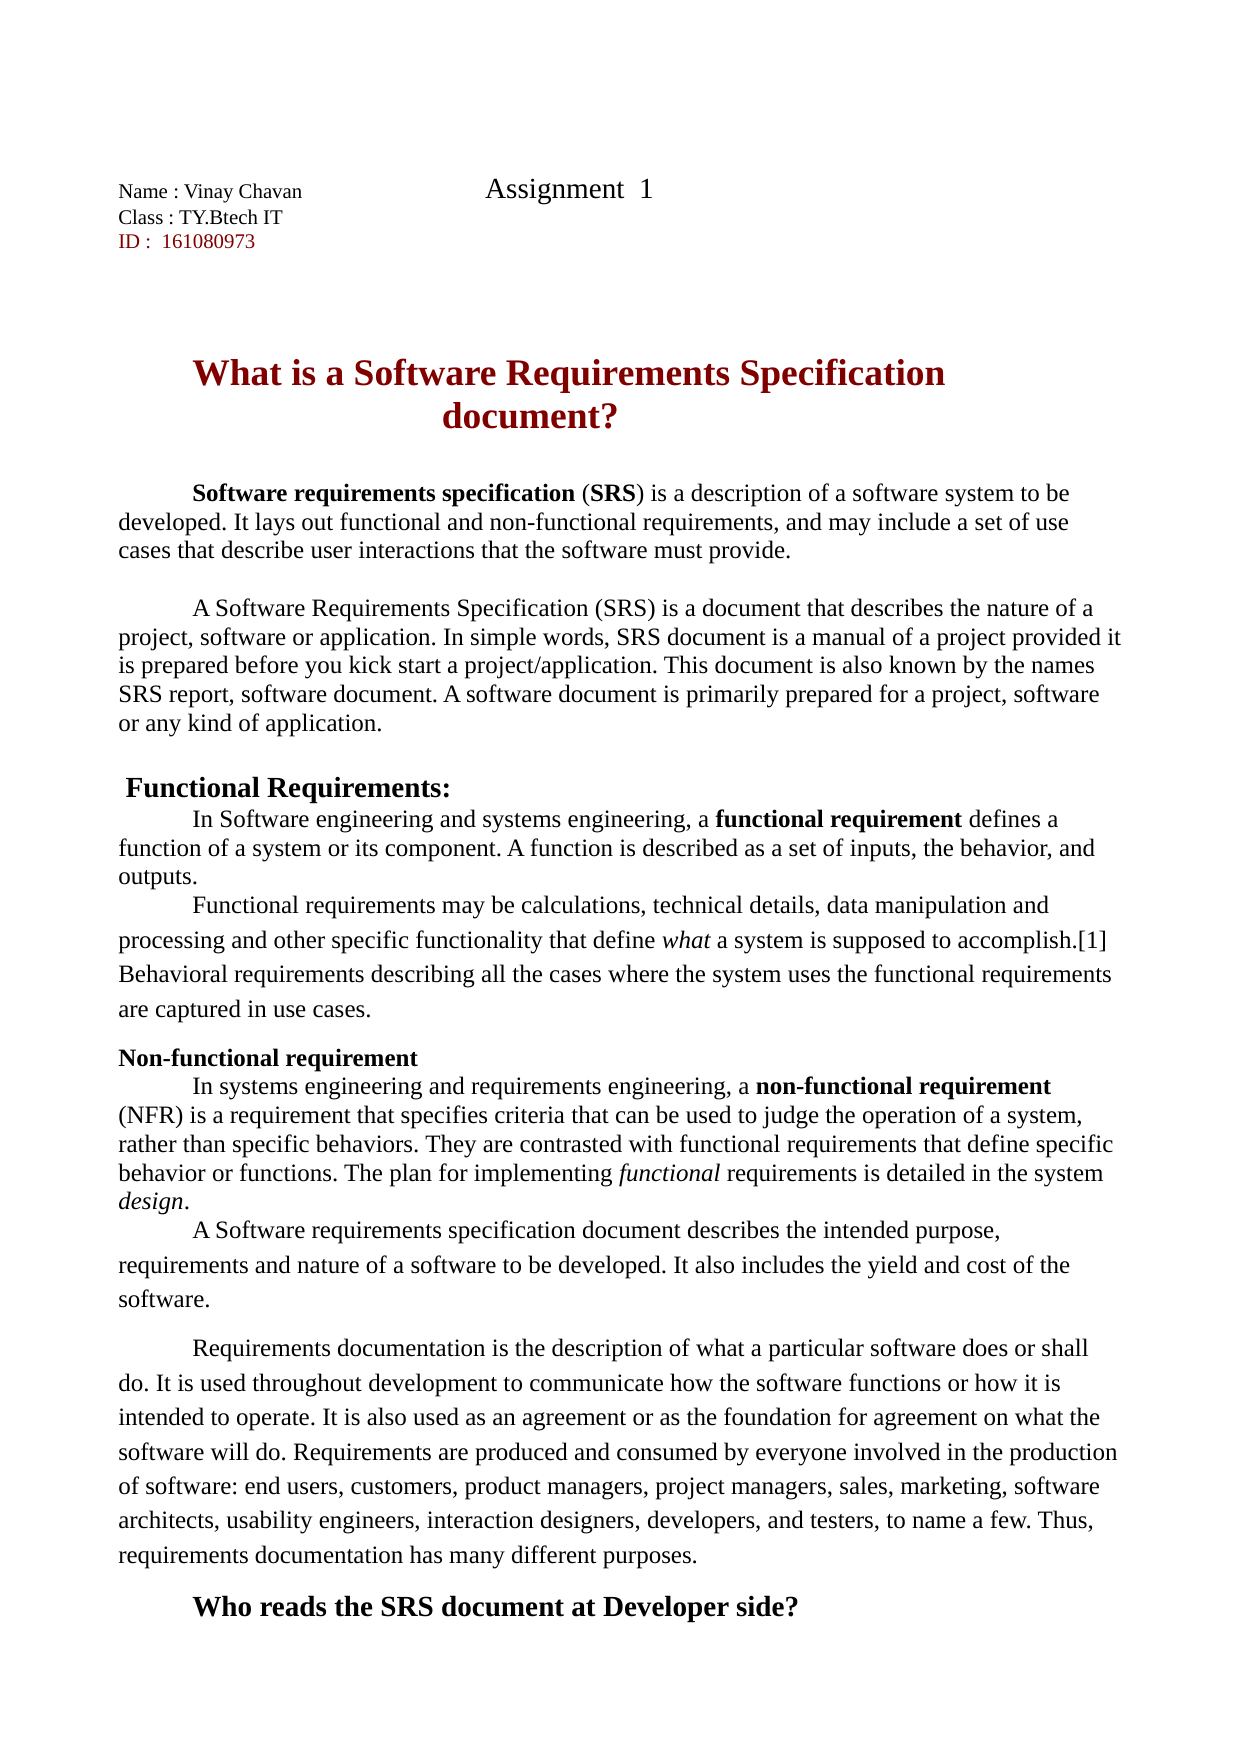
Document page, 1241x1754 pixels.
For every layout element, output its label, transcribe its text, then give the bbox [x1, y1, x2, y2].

text Functional Requirements: [118, 770, 1122, 804]
text Requirements documentation is the description of what a particular software does or shall do. It is used throughout development to communicate how the software functions or how it is intended to operate. It is also used as an agreement or as the foundation for agreement on what the software will do. Requirements are produced and consumed by everyone involved in the production of software: end users, customers, product managers, project managers, sales, marketing, software architects, usability engineers, interaction designers, developers, and testers, to name a few. Thus, requirements documentation has many different purposes. [118, 1333, 1122, 1569]
text In Software engineering and systems engineering, a functional requirement defines a function of a system or its component. A function is described as a set of inputs, the behavior, and outputs. [118, 804, 1122, 890]
text Name : Vinay Chavan Assignment 1 [118, 172, 1122, 205]
text Functional requirements may be calculations, technical details, data manipulation and processing and other specific functionality that define what a system is supposed to accomplish.[1] Behavioral requirements describing all the cases where the system uses the functional requirements are captured in use cases. [118, 890, 1122, 1022]
text Who reads the SRS document at Developer side? [118, 1589, 1122, 1623]
text A Software requirements specification document describes the intended purpose, requirements and nature of a software to be developed. It also includes the yield and cost of the software. [118, 1215, 1122, 1313]
text ID : 161080973 [118, 229, 1122, 253]
subtitle What is a Software Requirements Specification document? [118, 351, 1122, 437]
text A Software Requirements Specification (SRS) is a document that describes the nature of a project, software or application. In simple words, SRS document is a manual of a project provided it is prepared before you kick start a project/application. This document is also known by the names SRS report, software document. A software document is primarily prepared for a project, software or any kind of application. [118, 593, 1122, 737]
text Software requirements specification (SRS) is a description of a software system to be developed. It lays out functional and non-functional requirements, and may include a set of use cases that describe user interactions that the software must provide. [118, 478, 1122, 564]
text In systems engineering and requirements engineering, a non-functional requirement (NFR) is a requirement that specifies criteria that can be used to judge the operation of a system, rather than specific behaviors. They are contrasted with functional requirements that define specific behavior or functions. The plan for implementing functional requirements is detailed in the system design. [118, 1071, 1122, 1215]
text Class : TY.Btech IT [118, 205, 1122, 229]
text Non-functional requirement [118, 1043, 1122, 1071]
